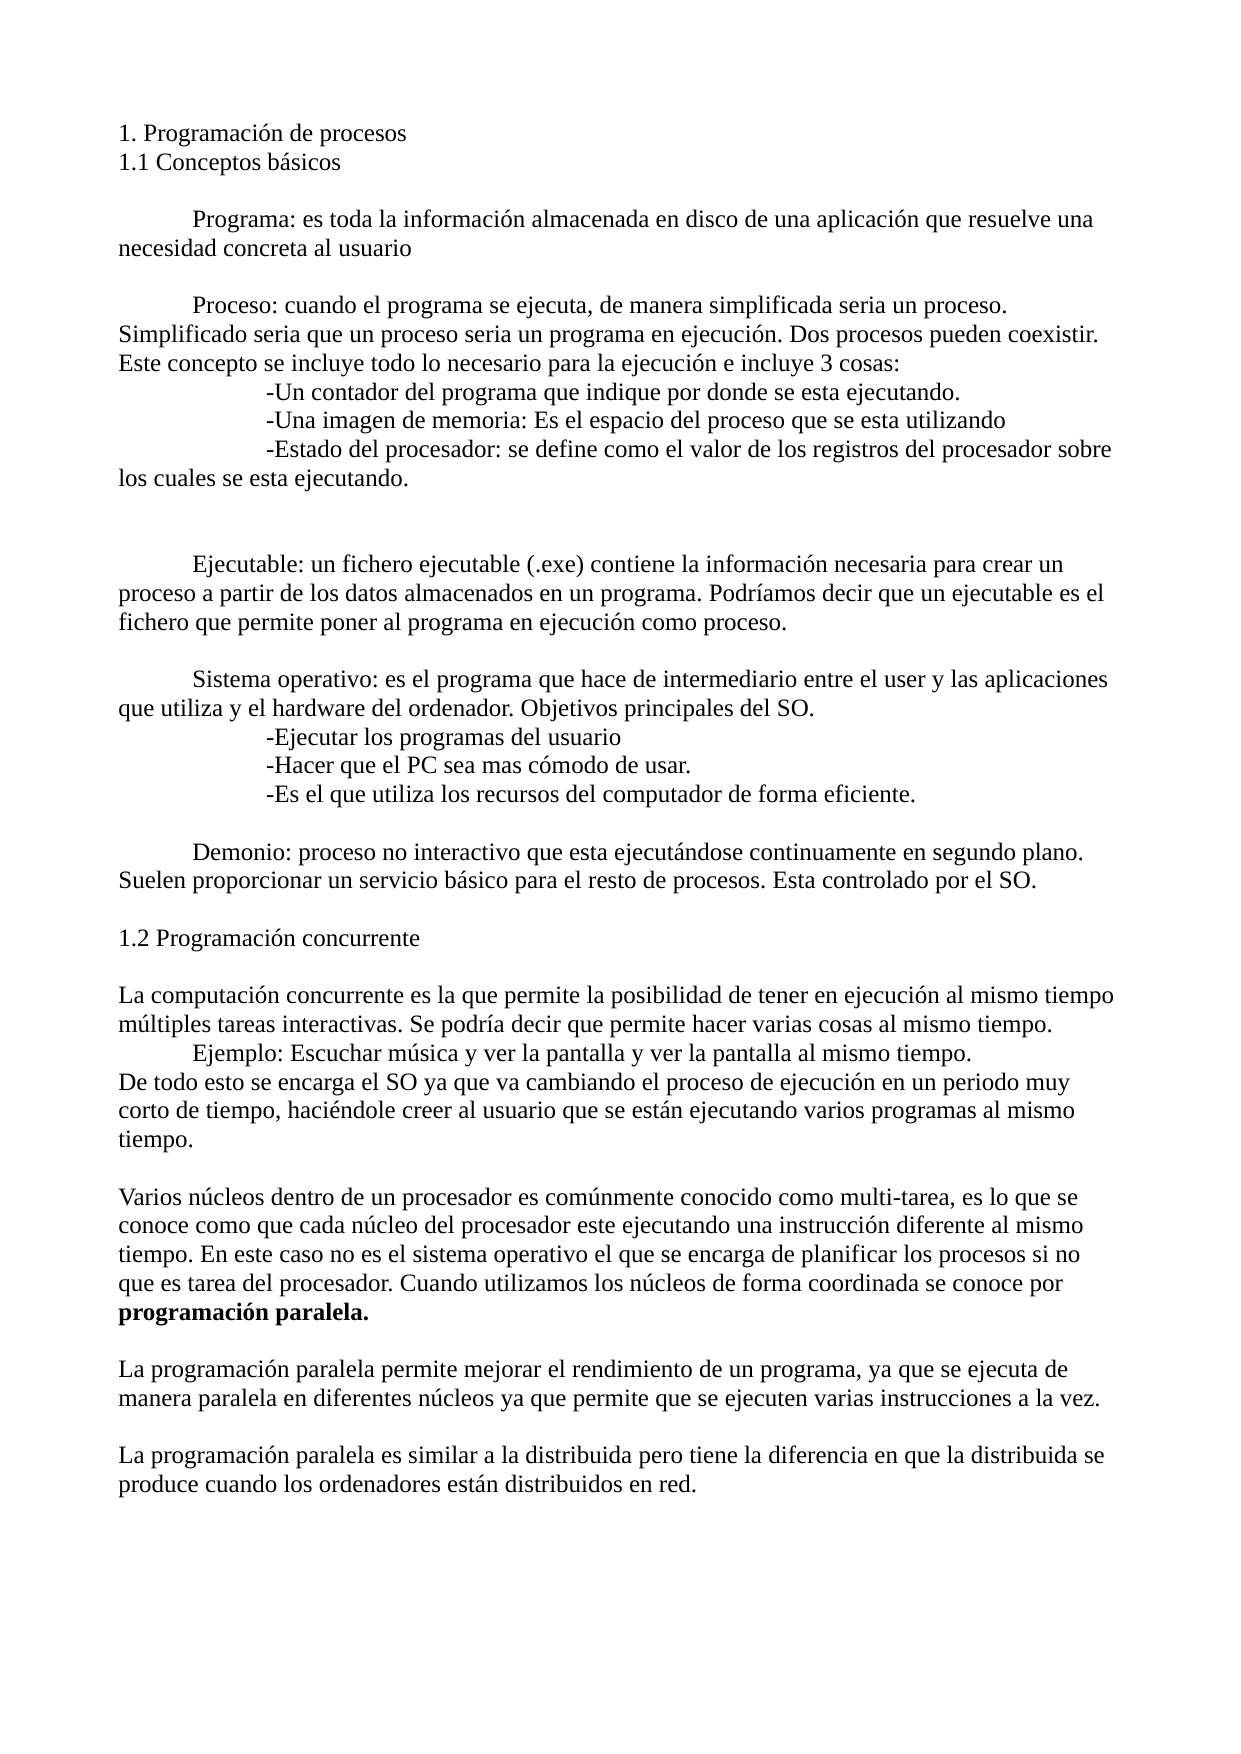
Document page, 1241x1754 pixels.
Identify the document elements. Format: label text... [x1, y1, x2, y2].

text Proceso: cuando el programa se ejecuta, de manera simplificada seria un proceso. Simplificado seria que un proceso seria un programa en ejecución. Dos procesos pueden coexistir. Este concepto se incluye todo lo necesario para la ejecución e incluye 3 cosas: [118, 291, 1122, 377]
text -Un contador del programa que indique por donde se esta ejecutando. [118, 377, 1122, 406]
text Programa: es toda la información almacenada en disco de una aplicación que resuelve una necesidad concreta al usuario [118, 204, 1122, 262]
text Ejemplo: Escuchar música y ver la pantalla y ver la pantalla al mismo tiempo. [118, 1038, 1122, 1067]
text Demonio: proceso no interactivo que esta ejecutándose continuamente en segundo plano. Suelen proporcionar un servicio básico para el resto de procesos. Esta controlado por el SO. [118, 837, 1122, 894]
text La programación paralela es similar a la distribuida pero tiene la diferencia en que la distribuida se produce cuando los ordenadores están distribuidos en red. [118, 1441, 1122, 1498]
text 1.1 Conceptos básicos [118, 147, 1122, 176]
text La computación concurrente es la que permite la posibilidad de tener en ejecución al mismo tiempo múltiples tareas interactivas. Se podría decir que permite hacer varias cosas al mismo tiempo. [118, 981, 1122, 1038]
text -Ejecutar los programas del usuario [118, 722, 1122, 751]
text Sistema operativo: es el programa que hace de intermediario entre el user y las aplicaciones que utiliza y el hardware del ordenador. Objetivos principales del SO. [118, 664, 1122, 722]
text 1. Programación de procesos [118, 118, 1122, 147]
text -Hacer que el PC sea mas cómodo de usar. [118, 751, 1122, 779]
text -Es el que utiliza los recursos del computador de forma eficiente. [118, 779, 1122, 808]
text -Estado del procesador: se define como el valor de los registros del procesador sobre los cuales se esta ejecutando. [118, 434, 1122, 492]
text Varios núcleos dentro de un procesador es comúnmente conocido como multi-tarea, es lo que se conoce como que cada núcleo del procesador este ejecutando una instrucción diferente al mismo tiempo. En este caso no es el sistema operativo el que se encarga de planificar los procesos si no que es tarea del procesador. Cuando utilizamos los núcleos de forma coordinada se conoce por programación paralela. [118, 1182, 1122, 1326]
text Ejecutable: un fichero ejecutable (.exe) contiene la información necesaria para crear un proceso a partir de los datos almacenados en un programa. Podríamos decir que un ejecutable es el fichero que permite poner al programa en ejecución como proceso. [118, 549, 1122, 636]
text La programación paralela permite mejorar el rendimiento de un programa, ya que se ejecuta de manera paralela en diferentes núcleos ya que permite que se ejecuten varias instrucciones a la vez. [118, 1354, 1122, 1412]
text De todo esto se encarga el SO ya que va cambiando el proceso de ejecución en un periodo muy corto de tiempo, haciéndole creer al usuario que se están ejecutando varios programas al mismo tiempo. [118, 1067, 1122, 1153]
text 1.2 Programación concurrente [118, 923, 1122, 952]
text -Una imagen de memoria: Es el espacio del proceso que se esta utilizando [118, 406, 1122, 434]
